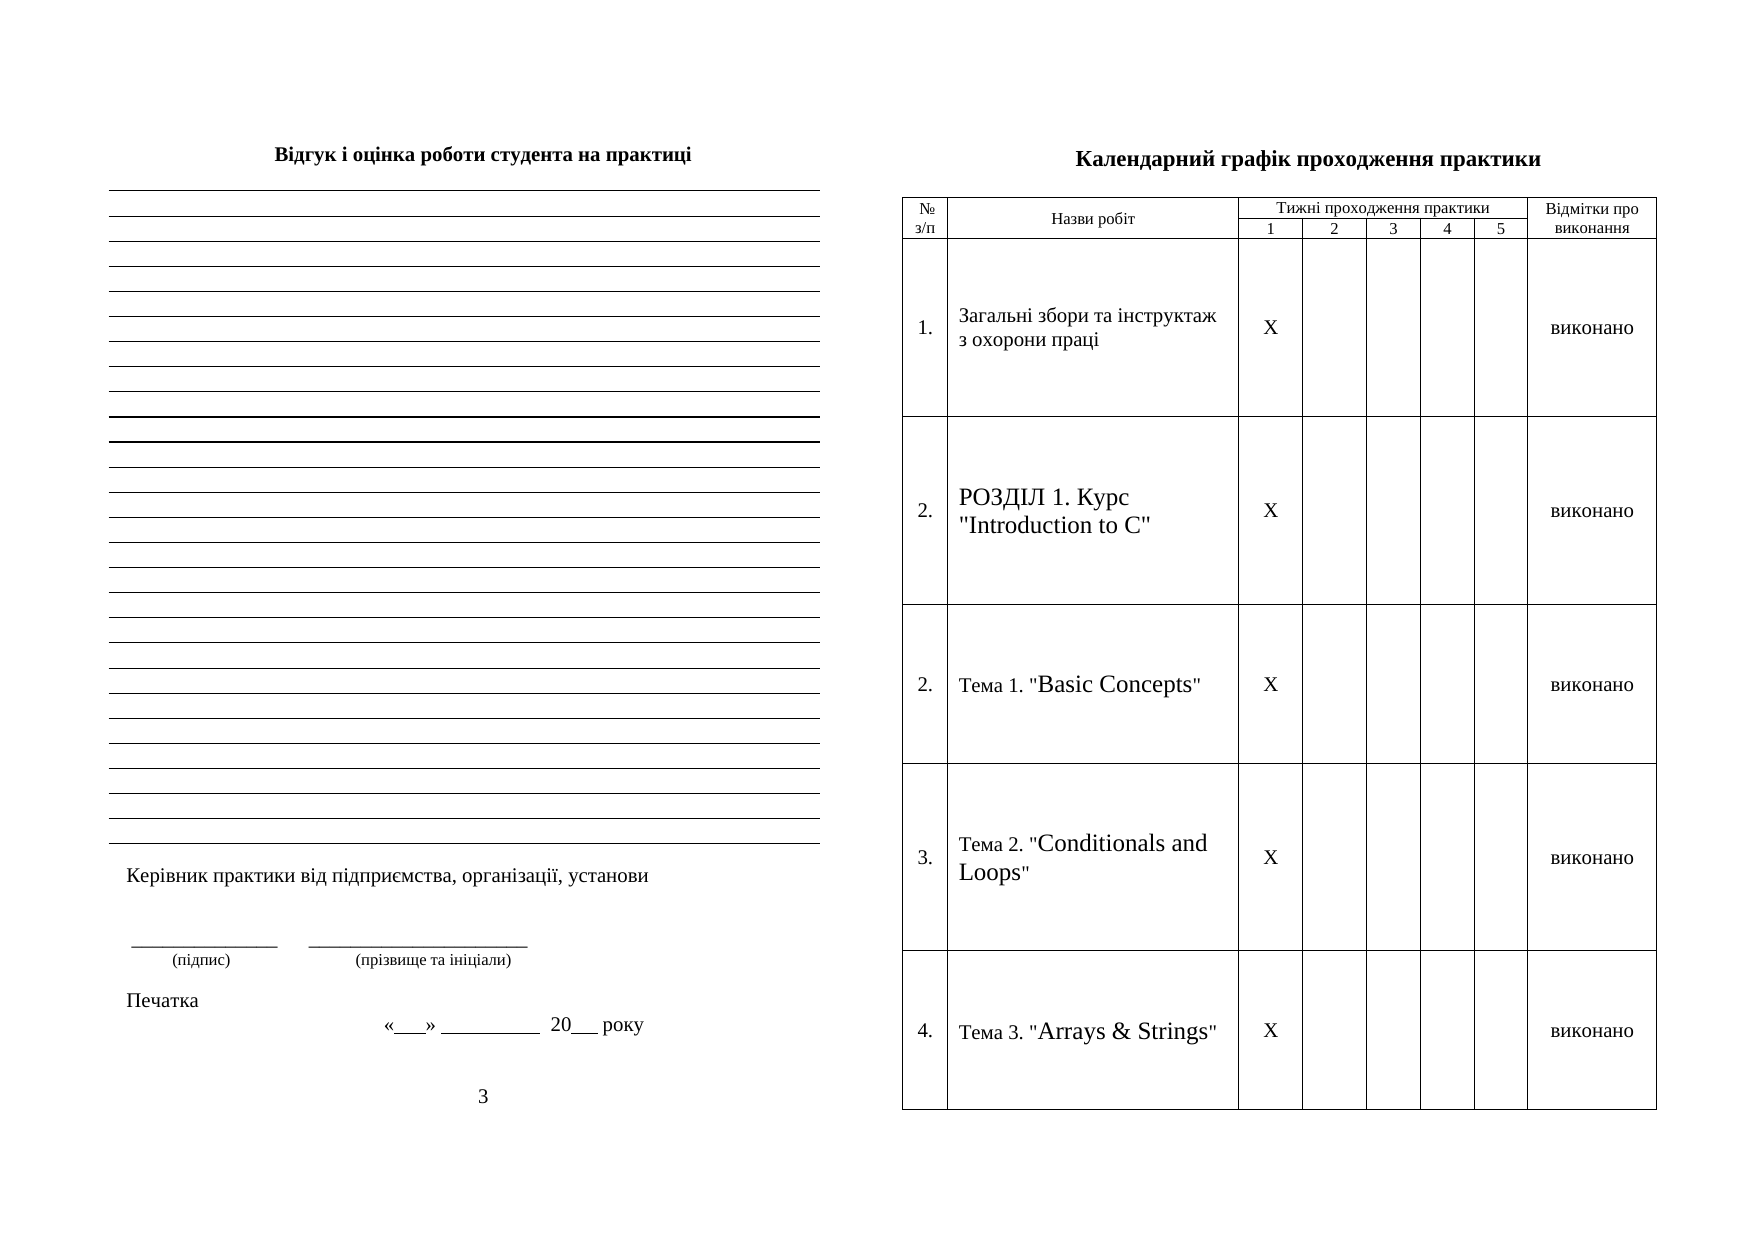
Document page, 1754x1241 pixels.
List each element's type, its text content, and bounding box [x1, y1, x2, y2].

table_header [109, 191, 820, 216]
table_cell [109, 518, 820, 542]
table_cell 1. [903, 239, 947, 416]
table_cell X [1239, 417, 1302, 604]
table_cell [109, 769, 820, 793]
table_cell [1303, 239, 1366, 416]
text (підпис) (прізвище та ініціали) [126, 950, 840, 969]
table_cell [109, 317, 820, 341]
table_cell Х [1239, 605, 1302, 763]
table_cell X [1239, 951, 1302, 1109]
table_cell [1475, 417, 1527, 604]
table_cell [1421, 951, 1474, 1109]
text Керівник практики від підприємства, організації, установи [126, 863, 840, 887]
table_cell [1475, 605, 1527, 763]
text Відгук і оцінка роботи студента на практиці [126, 142, 840, 166]
table_cell [1367, 605, 1420, 763]
table_cell [1421, 239, 1474, 416]
table_cell [1367, 417, 1420, 604]
table_header Назви робіт [948, 198, 1238, 238]
table_cell 2. [903, 417, 947, 604]
table_cell виконано [1528, 951, 1656, 1109]
table_cell 1 [1239, 219, 1302, 238]
table_cell [1475, 951, 1527, 1109]
table_cell [109, 568, 820, 592]
table_cell 4. [903, 951, 947, 1109]
table_cell [1303, 417, 1366, 604]
table_cell Тема 3. "Arrays & Strings" [948, 951, 1238, 1109]
table_cell [109, 744, 820, 768]
table_cell 4 [1421, 219, 1474, 238]
text ______________ _____________________ [126, 926, 840, 950]
table_cell [109, 493, 820, 517]
table_cell [109, 292, 820, 316]
table_cell [109, 267, 820, 291]
table_cell [1303, 951, 1366, 1109]
table_header Відмітки про виконання [1528, 198, 1656, 238]
text 3 [126, 1084, 840, 1108]
table_cell [1421, 764, 1474, 950]
table_cell РОЗДІЛ 1. Курс "Introduction to C" [948, 417, 1238, 604]
table_cell [1475, 239, 1527, 416]
table_cell [109, 719, 820, 743]
table_cell Загальні збори та інструктаж з охорони праці [948, 239, 1238, 416]
table_cell [109, 217, 820, 241]
table_cell [109, 593, 820, 617]
table_cell [109, 643, 820, 667]
table_cell виконано [1528, 239, 1656, 416]
table_cell [109, 669, 820, 692]
table_cell Тема 2. "Conditionals and Loops" [948, 764, 1238, 950]
table_cell [109, 618, 820, 642]
text Печатка [126, 988, 840, 1012]
table_cell [1303, 764, 1366, 950]
table_cell [109, 367, 820, 391]
table_cell [109, 819, 820, 843]
table_cell 2. [903, 605, 947, 763]
table_cell [1367, 951, 1420, 1109]
table_cell [109, 694, 820, 718]
table_cell [109, 242, 820, 266]
table_cell [1367, 239, 1420, 416]
table_cell [109, 468, 820, 492]
table_cell виконано [1528, 417, 1656, 604]
table_cell [109, 392, 820, 416]
table_cell Х [1239, 239, 1302, 416]
table_cell [1421, 417, 1474, 604]
table_cell [109, 794, 820, 818]
table_cell виконано [1528, 605, 1656, 763]
table_cell [1303, 605, 1366, 763]
table_cell 3 [1367, 219, 1420, 238]
table_cell виконано [1528, 764, 1656, 950]
table_cell [109, 418, 820, 441]
text Календарний графік проходження практики [951, 144, 1665, 171]
table_cell [1367, 764, 1420, 950]
table_cell [109, 443, 820, 467]
table_cell [1421, 605, 1474, 763]
table_header Тижні проходження практики [1239, 198, 1527, 217]
table_cell [109, 342, 820, 366]
text « » 20 року [126, 1012, 840, 1036]
table_cell 2 [1303, 219, 1366, 238]
table_cell Х [1239, 764, 1302, 950]
table_cell [109, 543, 820, 567]
table_cell Тема 1. "Basic Concepts" [948, 605, 1238, 763]
table_cell 5 [1475, 219, 1527, 238]
table_cell [1475, 764, 1527, 950]
table_header № з/п [903, 198, 947, 238]
table_cell 3. [903, 764, 947, 950]
